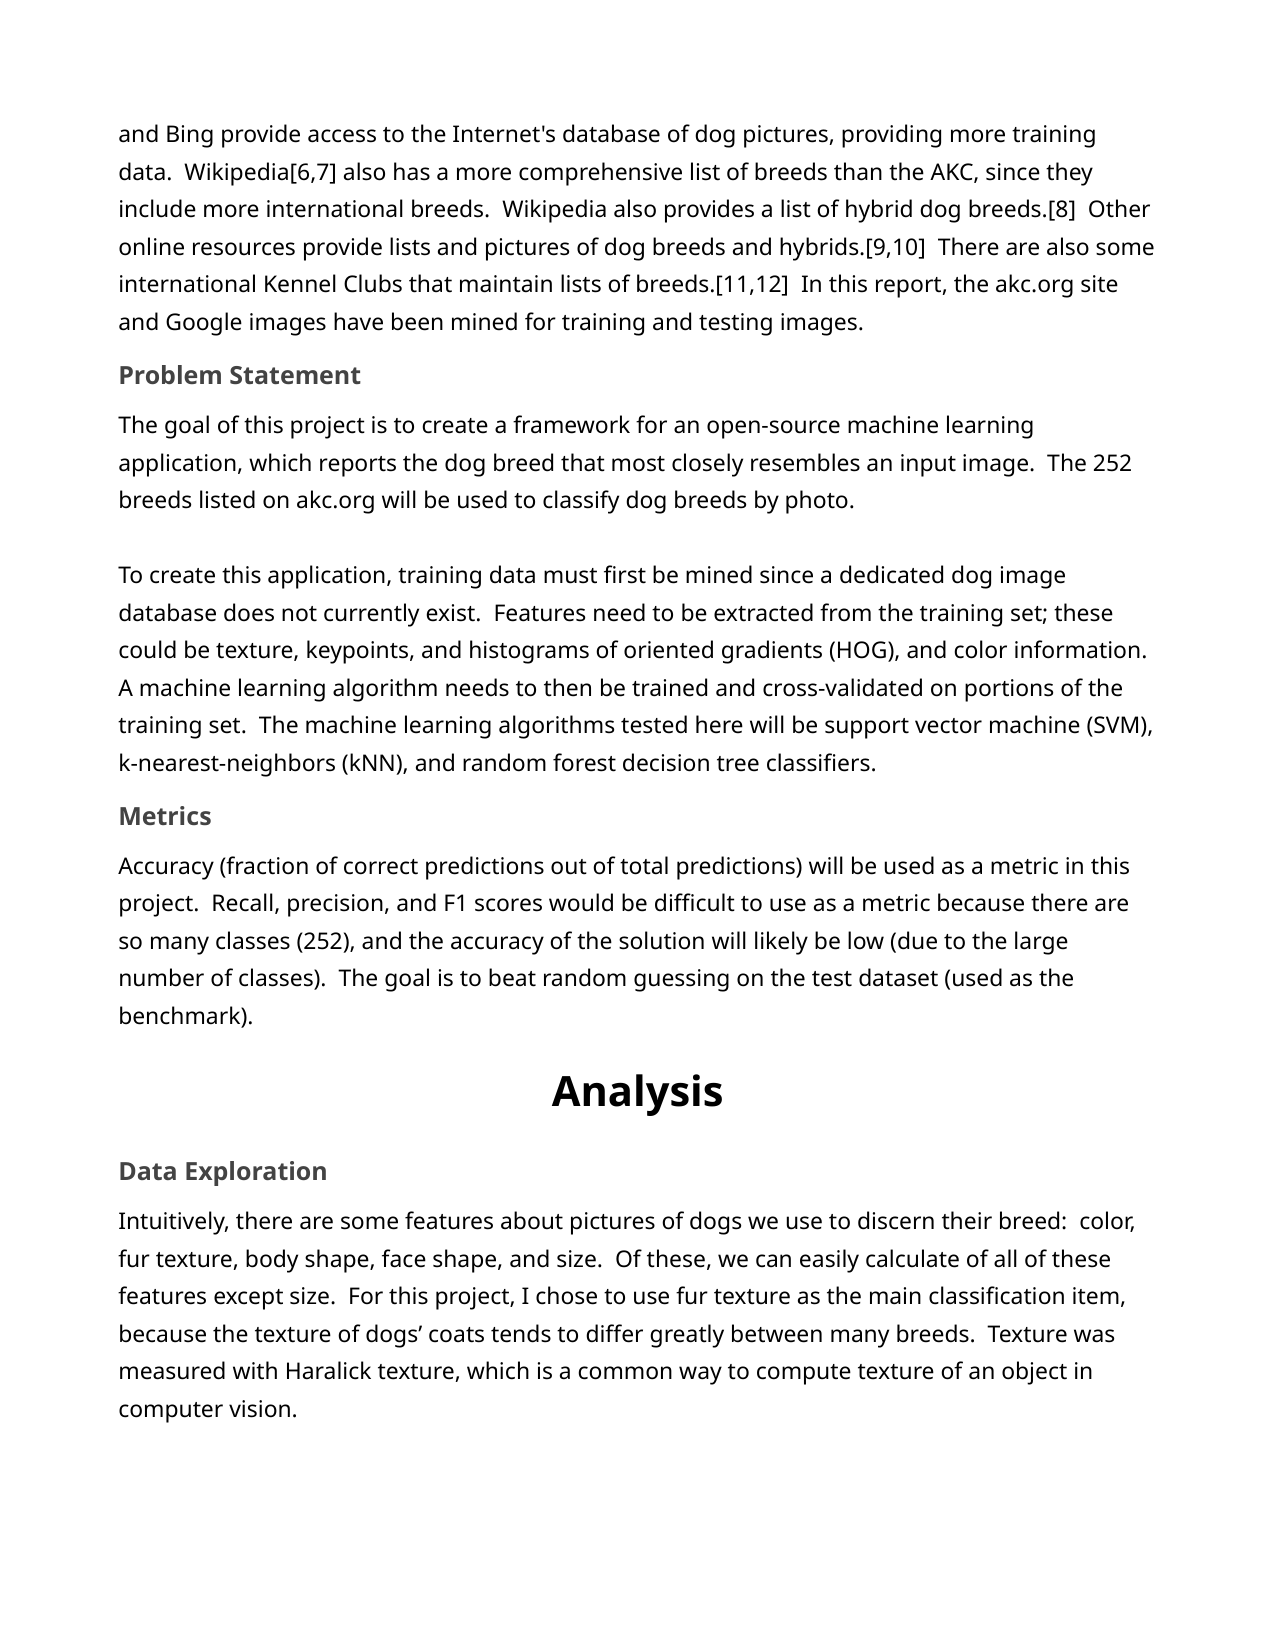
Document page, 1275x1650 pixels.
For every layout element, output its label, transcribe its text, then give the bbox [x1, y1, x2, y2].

text Accuracy (fraction of correct predictions out of total predictions) will be used as a metric in this project. Recall, precision, and F1 scores would be difficult to use as a metric because there are so many classes (252), and the accuracy of the solution will likely be low (due to the large number of classes). The goal is to beat random guessing on the test dataset (used as the benchmark). [118, 850, 1157, 1031]
text The goal of this project is to create a framework for an open-source machine learning application, which reports the dog breed that most closely resembles an input image. The 252 breeds listed on akc.org will be used to classify dog breeds by photo. [118, 409, 1157, 515]
subtitle Data Exploration [118, 1154, 1157, 1188]
subtitle Analysis [118, 1062, 1157, 1119]
text Intuitively, there are some features about pictures of dogs we use to discern their breed: color, fur texture, body shape, face shape, and size. Of these, we can easily calculate of all of these features except size. For this project, I chose to use fur texture as the main classification item, because the texture of dogs’ coats tends to differ greatly between many breeds. Texture was measured with Haralick texture, which is a common way to compute texture of an object in computer vision. [118, 1205, 1157, 1424]
text and Bing provide access to the Internet's database of dog pictures, providing more training data. Wikipedia[6,7] also has a more comprehensive list of breeds than the AKC, since they include more international breeds. Wikipedia also provides a list of hybrid dog breeds.[8] Other online resources provide lists and pictures of dog breeds and hybrids.[9,10] There are also some international Kennel Clubs that maintain lists of breeds.[11,12] In this report, the akc.org site and Google images have been mined for training and testing images. [118, 118, 1157, 337]
subtitle Problem Statement [118, 358, 1157, 392]
text To create this application, training data must first be mined since a dedicated dog image database does not currently exist. Features need to be extracted from the training set; these could be texture, keypoints, and histograms of oriented gradients (HOG), and color information. A machine learning algorithm needs to then be trained and cross-validated on portions of the training set. The machine learning algorithms tested here will be support vector machine (SVM), k-nearest-neighbors (kNN), and random forest decision tree classifiers. [118, 559, 1157, 778]
subtitle Metrics [118, 798, 1157, 833]
